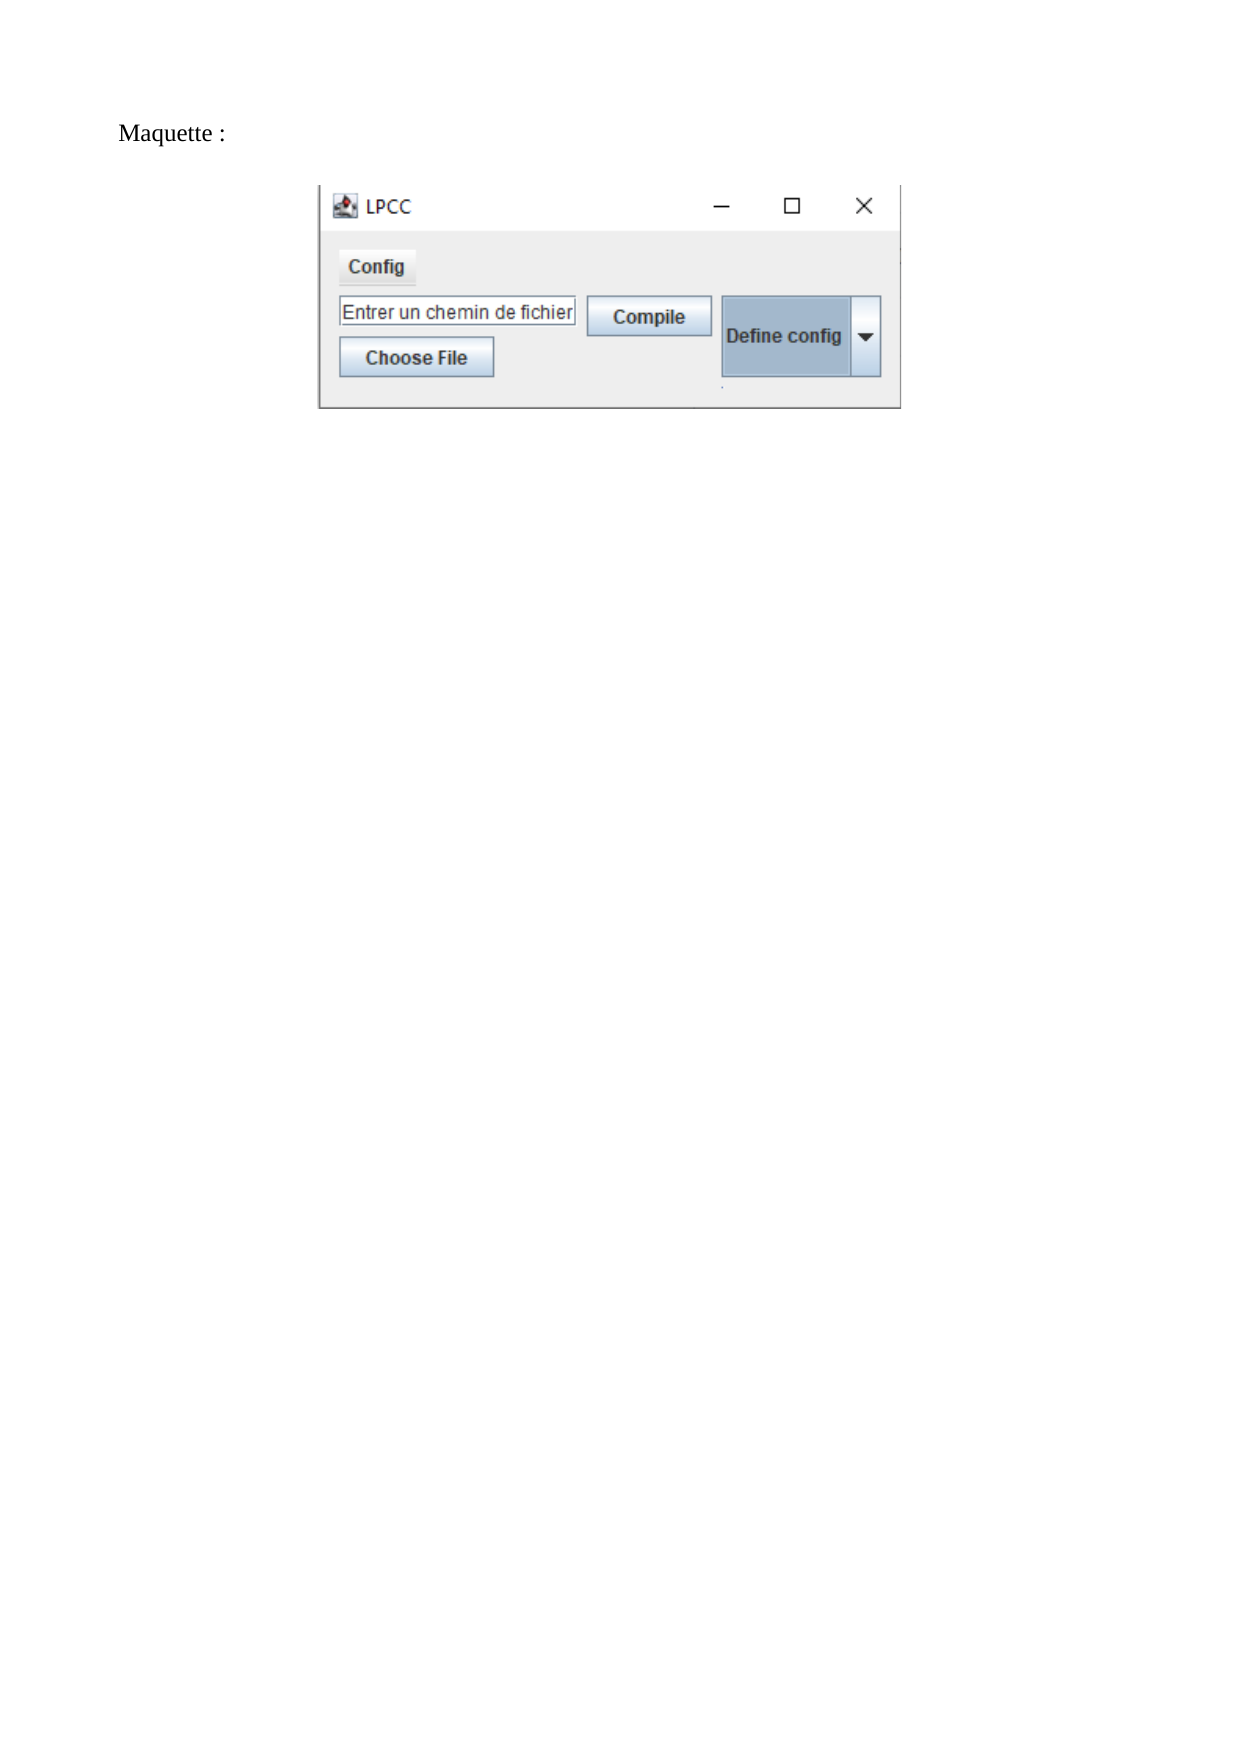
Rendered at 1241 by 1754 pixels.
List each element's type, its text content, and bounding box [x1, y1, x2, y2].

text Maquette : [118, 118, 1122, 147]
picture [317, 185, 902, 409]
